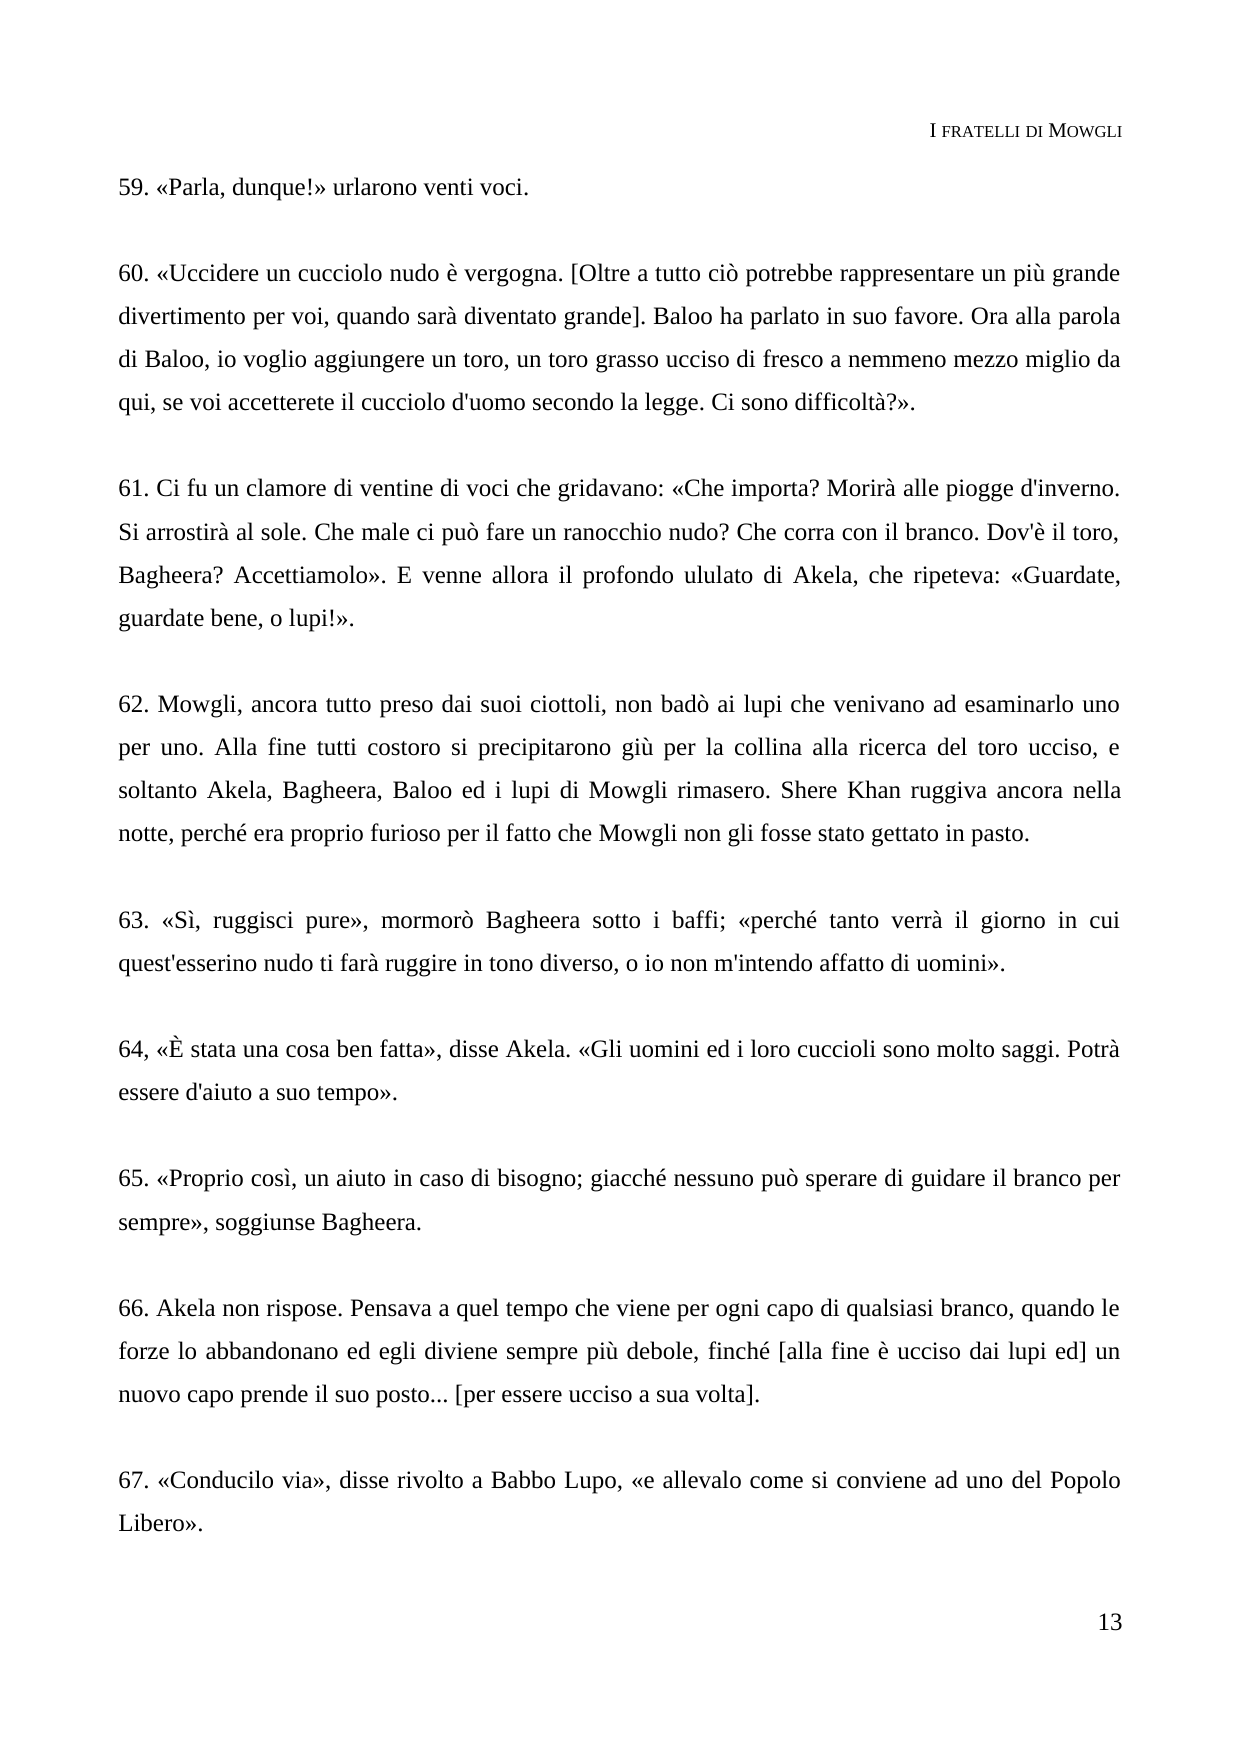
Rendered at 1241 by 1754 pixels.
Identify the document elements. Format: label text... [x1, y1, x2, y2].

text 64, «È stata una cosa ben fatta», disse Akela. «Gli uomini ed i loro cuccioli sono molto saggi. Potrà essere d'aiuto a suo tempo». [118, 1034, 1122, 1106]
text 61. Ci fu un clamore di ventine di voci che gridavano: «Che importa? Morirà alle piogge d'inverno. Si arrostirà al sole. Che male ci può fare un ranocchio nudo? Che corra con il branco. Dov'è il toro, Bagheera? Accettiamolo». E venne allora il profondo ululato di Akela, che ripeteva: «Guardate, guardate bene, o lupi!». [118, 473, 1122, 632]
text 63. «Sì, ruggisci pure», mormorò Bagheera sotto i baffi; «perché tanto verrà il giorno in cui quest'esserino nudo ti farà ruggire in tono diverso, o io non m'intendo affatto di uomini». [118, 905, 1122, 977]
text 59. «Parla, dunque!» urlarono venti voci. [118, 172, 1122, 200]
text 62. Mowgli, ancora tutto preso dai suoi ciottoli, non badò ai lupi che venivano ad esaminarlo uno per uno. Alla fine tutti costoro si precipitarono giù per la collina alla ricerca del toro ucciso, e soltanto Akela, Bagheera, Baloo ed i lupi di Mowgli rimasero. Shere Khan ruggiva ancora nella notte, perché era proprio furioso per il fatto che Mowgli non gli fosse stato gettato in pasto. [118, 689, 1122, 847]
text 60. «Uccidere un cucciolo nudo è vergogna. [Oltre a tutto ciò potrebbe rappresentare un più grande divertimento per voi, quando sarà diventato grande]. Baloo ha parlato in suo favore. Ora alla parola di Baloo, io voglio aggiungere un toro, un toro grasso ucciso di fresco a nemmeno mezzo miglio da qui, se voi accetterete il cucciolo d'uomo secondo la legge. Ci sono difficoltà?». [118, 258, 1122, 416]
text 66. Akela non rispose. Pensava a quel tempo che viene per ogni capo di qualsiasi branco, quando le forze lo abbandonano ed egli diviene sempre più debole, finché [alla fine è ucciso dai lupi ed] un nuovo capo prende il suo posto... [per essere ucciso a sua volta]. [118, 1293, 1122, 1408]
text 67. «Conducilo via», disse rivolto a Babbo Lupo, «e allevalo come si conviene ad uno del Popolo Libero». [118, 1465, 1122, 1537]
text 65. «Proprio così, un aiuto in caso di bisogno; giacché nessuno può sperare di guidare il branco per sempre», soggiunse Bagheera. [118, 1163, 1122, 1235]
